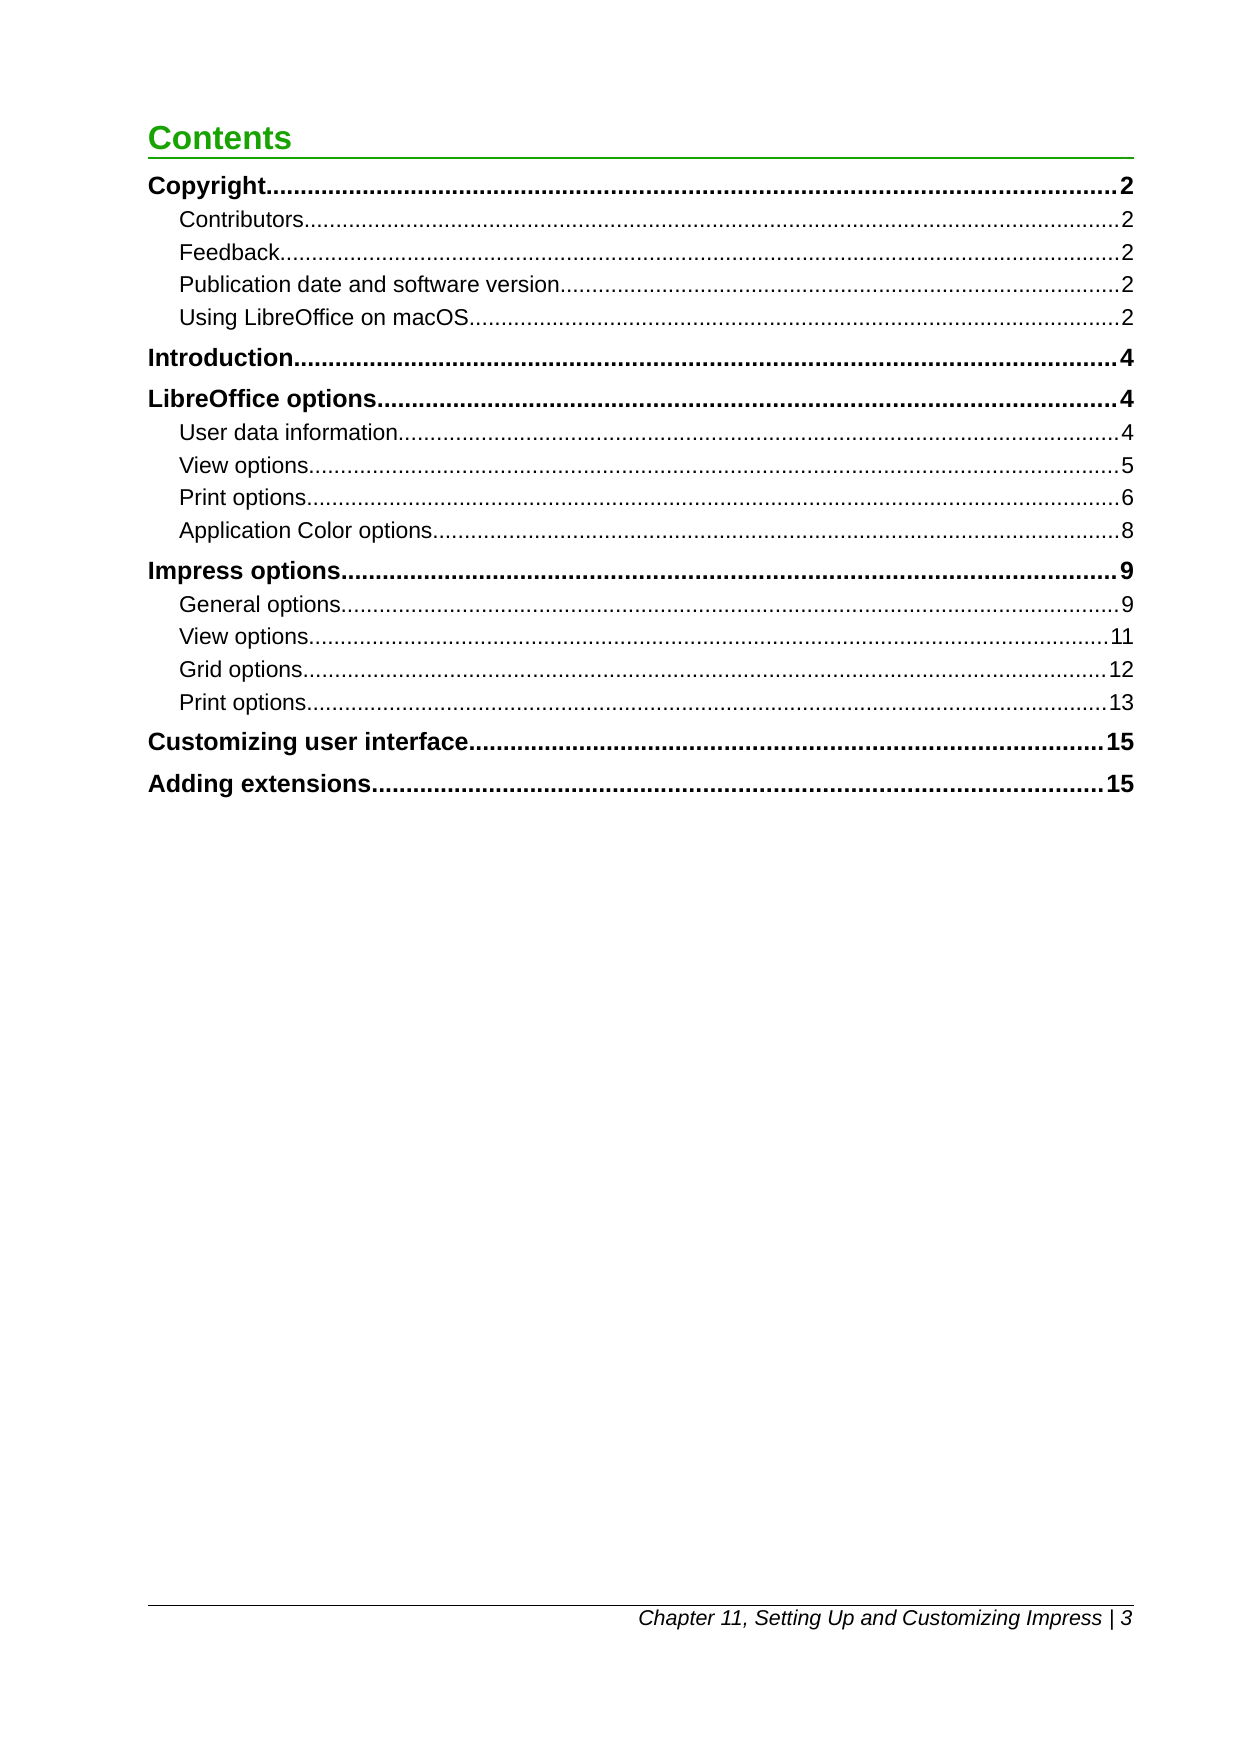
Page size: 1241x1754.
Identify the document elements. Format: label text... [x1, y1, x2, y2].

text Contributors 2 [179, 206, 1134, 232]
text Impress options 9 [148, 556, 1134, 584]
text Publication date and software version 2 [179, 271, 1134, 298]
text General options 9 [179, 591, 1134, 617]
text Print options 13 [179, 688, 1134, 715]
text Feedback 2 [179, 239, 1134, 265]
text Grid options 12 [179, 656, 1134, 682]
text View options 5 [179, 452, 1134, 478]
text Adding extensions 15 [148, 769, 1134, 797]
subtitle Contents [148, 118, 1134, 157]
text Print options 6 [179, 484, 1134, 511]
text User data information 4 [179, 419, 1134, 445]
text Application Color options 8 [179, 517, 1134, 543]
text LibreOffice options 4 [148, 384, 1134, 413]
text Using LibreOffice on macOS 2 [179, 304, 1134, 330]
text Copyright 2 [148, 171, 1134, 200]
text View options 11 [179, 623, 1134, 650]
text Introduction 4 [148, 343, 1134, 372]
text Customizing user interface 15 [148, 727, 1134, 756]
